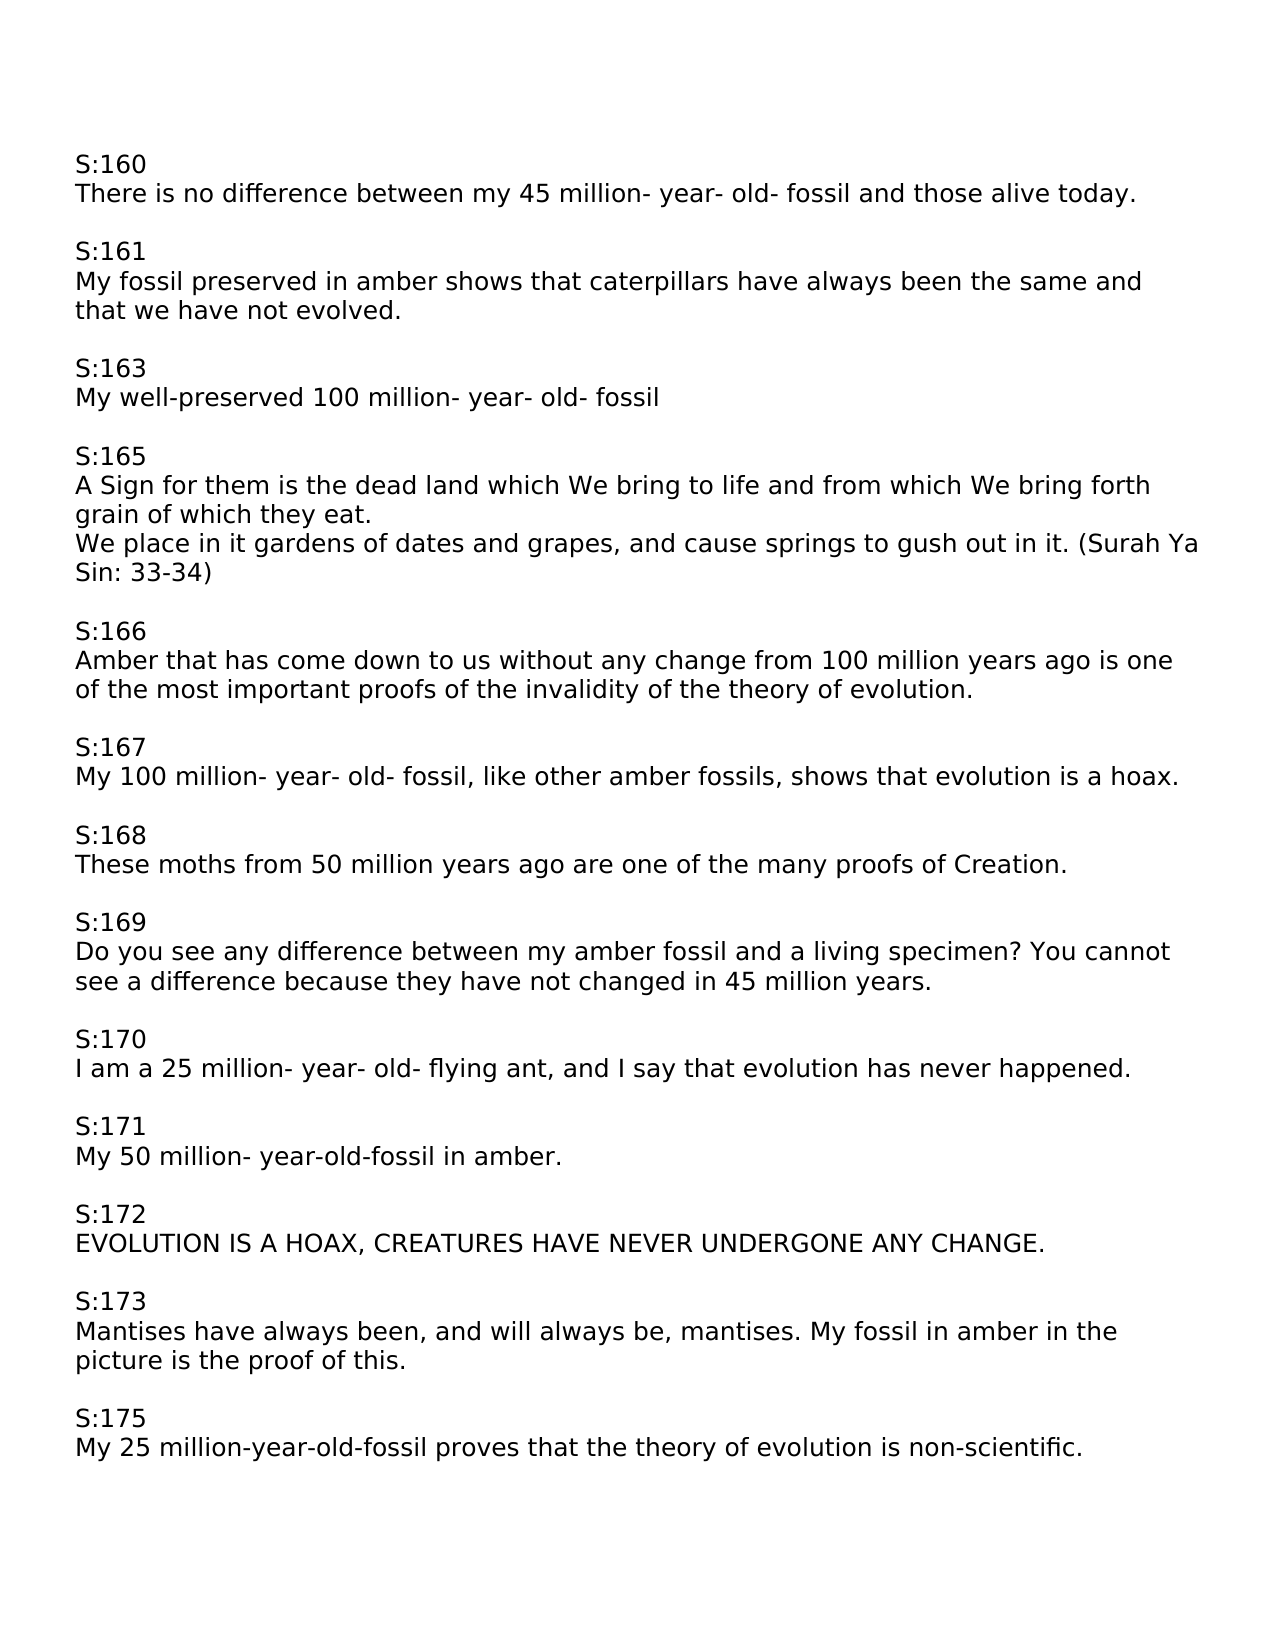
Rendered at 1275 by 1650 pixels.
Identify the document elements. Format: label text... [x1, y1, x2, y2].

text Amber that has come down to us without any change from 100 million years ago is one of the most important proofs of the invalidity of the theory of evolution. [75, 646, 1200, 704]
text S:171 [75, 1112, 1200, 1142]
text My 25 million-year-old-fossil proves that the theory of evolution is non-scientific. [75, 1433, 1200, 1462]
text S:168 [75, 821, 1200, 850]
text S:175 [75, 1404, 1200, 1433]
text S:173 [75, 1287, 1200, 1317]
text Mantises have always been, and will always be, mantises. My fossil in amber in the picture is the proof of this. [75, 1317, 1200, 1375]
text EVOLUTION IS A HOAX, CREATURES HAVE NEVER UNDERGONE ANY CHANGE. [75, 1229, 1200, 1258]
text I am a 25 million- year- old- flying ant, and I say that evolution has never happened. [75, 1054, 1200, 1083]
text We place in it gardens of dates and grapes, and cause springs to gush out in it. (Surah Ya Sin: 33-34) [75, 529, 1200, 587]
text Do you see any difference between my amber fossil and a living specimen? You cannot see a difference because they have not changed in 45 million years. [75, 937, 1200, 996]
text These moths from 50 million years ago are one of the many proofs of Creation. [75, 850, 1200, 879]
text S:165 [75, 442, 1200, 471]
text S:163 [75, 354, 1200, 383]
text My well-preserved 100 million- year- old- fossil [75, 383, 1200, 412]
text S:167 [75, 733, 1200, 762]
text S:161 [75, 237, 1200, 267]
text There is no difference between my 45 million- year- old- fossil and those alive today. [75, 179, 1200, 208]
text My 50 million- year-old-fossil in amber. [75, 1142, 1200, 1171]
text My 100 million- year- old- fossil, like other amber fossils, shows that evolution is a hoax. [75, 762, 1200, 792]
text My fossil preserved in amber shows that caterpillars have always been the same and that we have not evolved. [75, 267, 1200, 325]
text S:170 [75, 1025, 1200, 1054]
text A Sign for them is the dead land which We bring to life and from which We bring forth grain of which they eat. [75, 471, 1200, 529]
text S:172 [75, 1200, 1200, 1229]
text S:169 [75, 908, 1200, 937]
text S:166 [75, 617, 1200, 646]
text S:160 [75, 150, 1200, 179]
